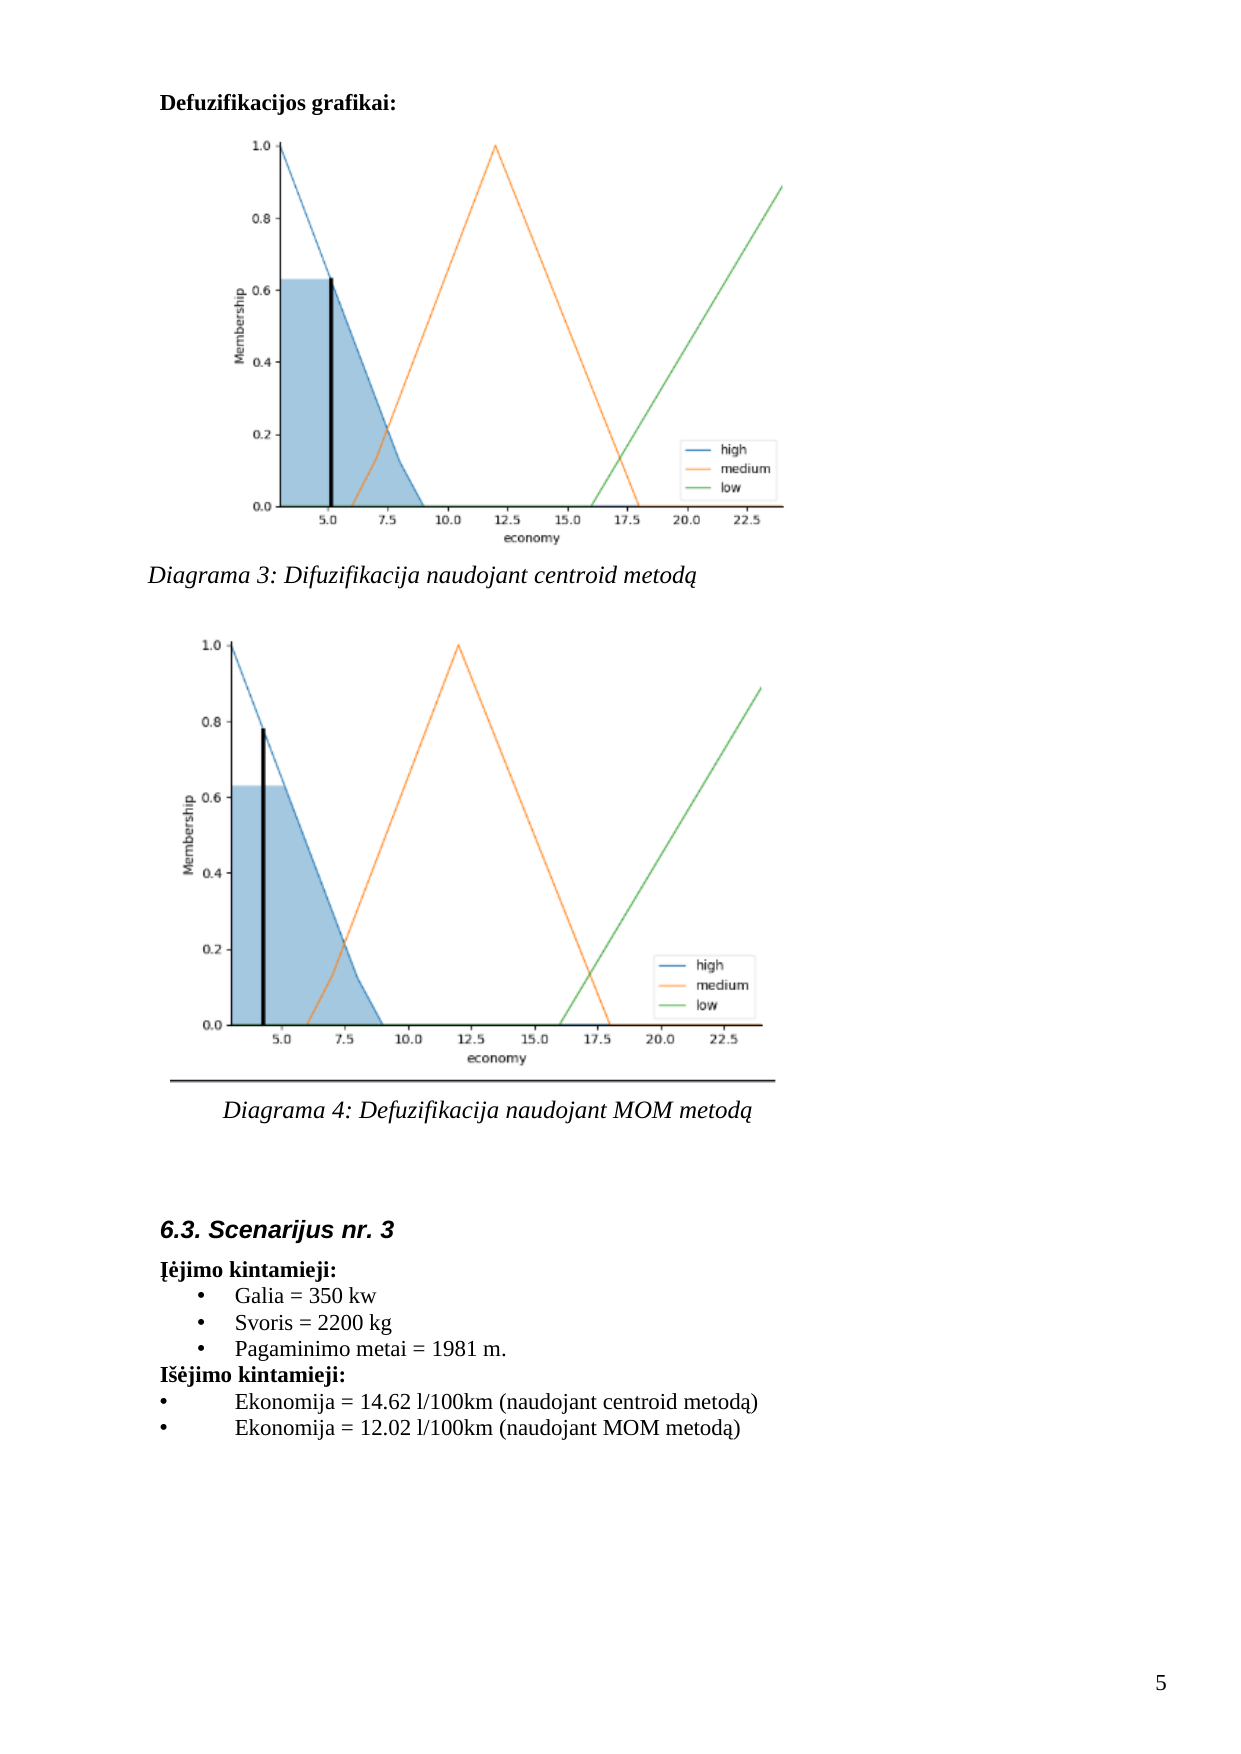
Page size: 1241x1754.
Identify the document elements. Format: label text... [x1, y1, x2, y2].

list Svoris = 2200 kg [197, 1309, 1181, 1335]
text Defuzifikacijos grafikai: [159, 89, 1181, 115]
picture [222, 127, 795, 556]
subtitle Scenarijus nr. 3 [148, 1215, 1181, 1244]
text Įėjimo kintamieji: [159, 1256, 1181, 1282]
list Pagaminimo metai = 1981 m. [197, 1335, 1181, 1362]
list Galia = 350 kw [197, 1282, 1181, 1309]
list Išėjimo kintamieji: [159, 1362, 1181, 1388]
list Ekonomija = 14.62 l/100km (naudojant centroid metodą) [159, 1388, 1181, 1414]
text Diagrama 3: Difuzifikacija naudojant centroid metodą [148, 127, 798, 589]
text Diagrama 4: Defuzifikacija naudojant MOM metodą [148, 640, 798, 1124]
picture [170, 627, 776, 1083]
list Ekonomija = 12.02 l/100km (naudojant MOM metodą) [159, 1414, 1181, 1441]
